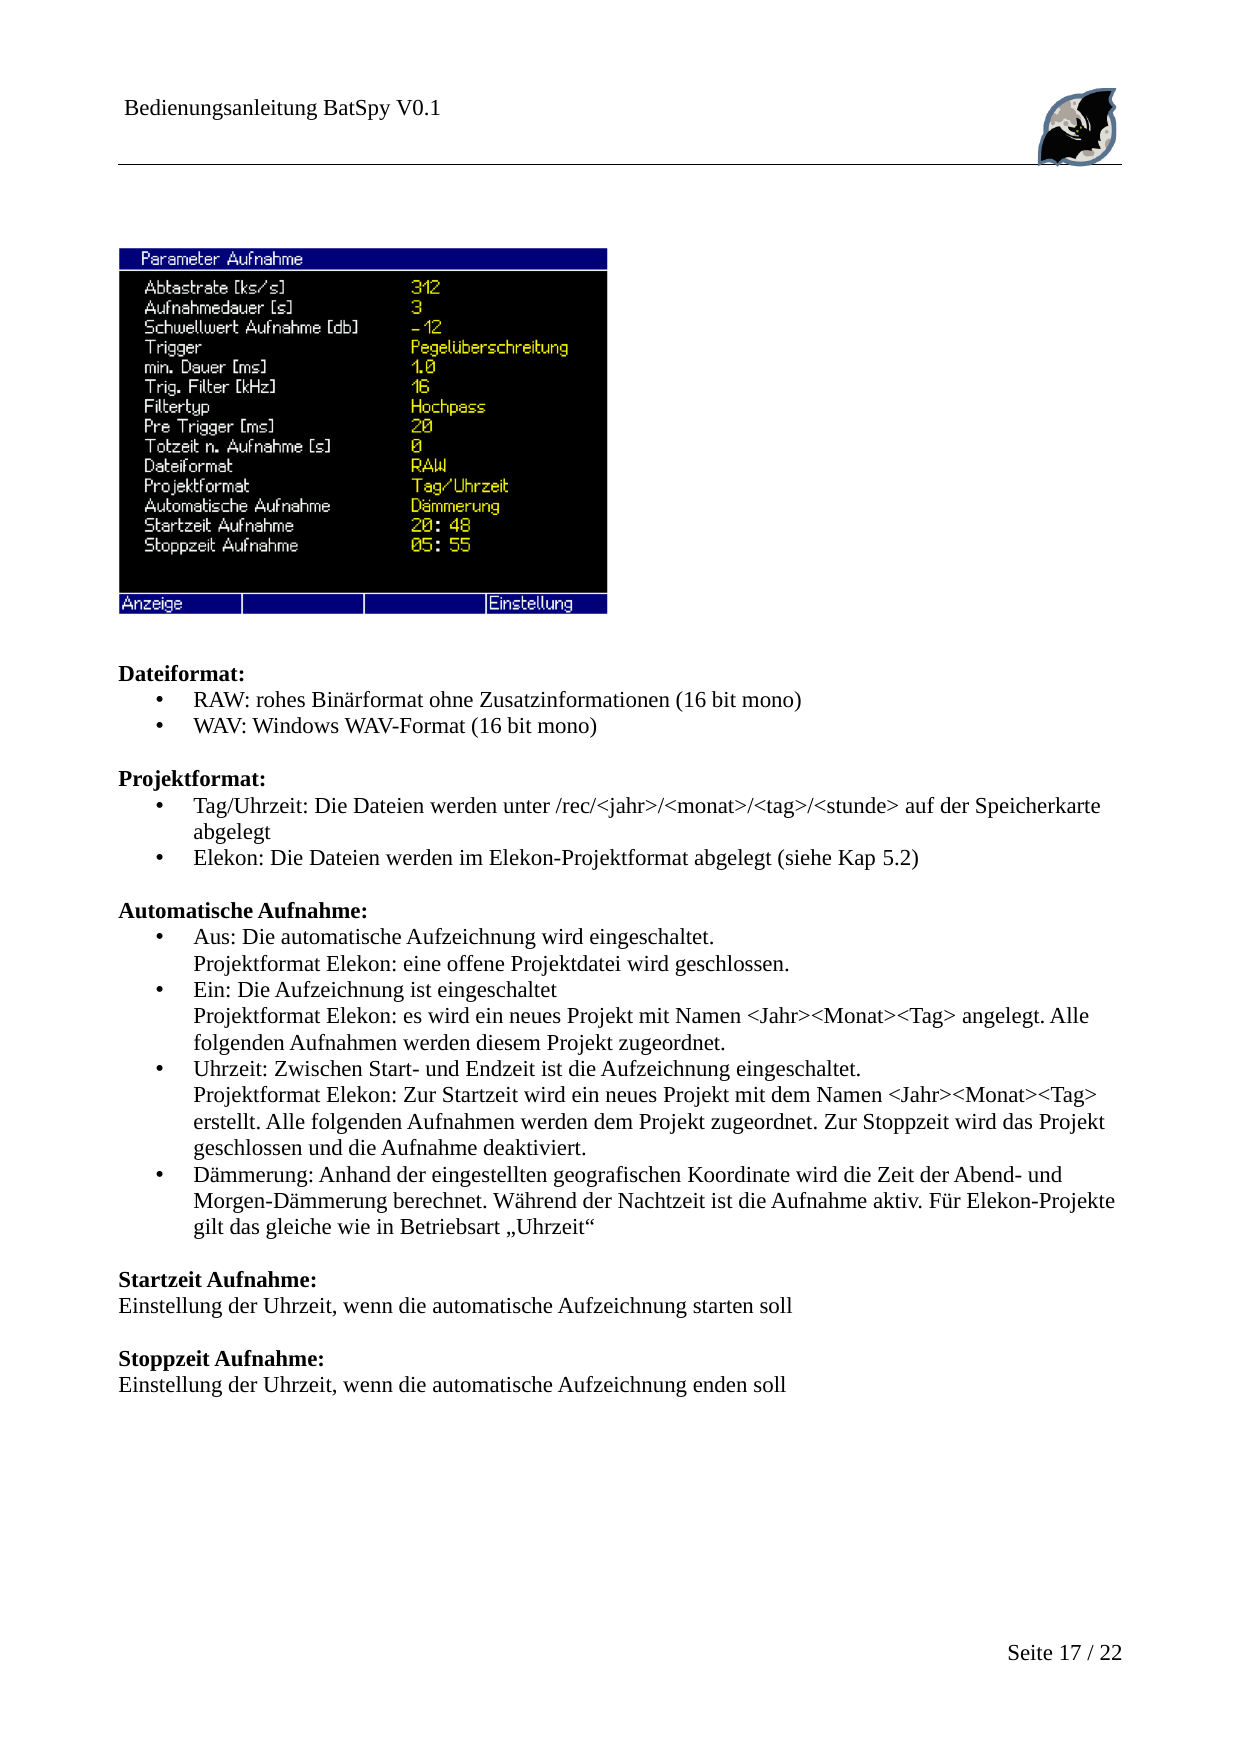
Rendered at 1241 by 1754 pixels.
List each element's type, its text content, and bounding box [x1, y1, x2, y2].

picture [118, 247, 609, 614]
text Dateiformat: [118, 660, 1122, 686]
list Tag/Uhrzeit: Die Dateien werden unter /rec/<jahr>/<monat>/<tag>/<stunde> auf der Speicherkarte abgelegt [156, 792, 1122, 844]
text Projektformat: [118, 765, 1122, 792]
list Elekon: Die Dateien werden im Elekon-Projektformat abgelegt (siehe Kap 5.2) [156, 844, 1122, 871]
text Startzeit Aufnahme: [118, 1266, 1122, 1292]
list RAW: rohes Binärformat ohne Zusatzinformationen (16 bit mono) [156, 686, 1122, 713]
picture [1037, 88, 1117, 167]
list Aus: Die automatische Aufzeichnung wird eingeschaltet. Projektformat Elekon: eine offene Projektdatei wird geschlossen. [156, 923, 1122, 976]
list Dämmerung: Anhand der eingestellten geografischen Koordinate wird die Zeit der Abend- und Morgen-Dämmerung berechnet. Während der Nachtzeit ist die Aufnahme aktiv. Für Elekon-Projekte gilt das gleiche wie in Betriebsart „Uhrzeit“ [156, 1161, 1122, 1240]
text Einstellung der Uhrzeit, wenn die automatische Aufzeichnung starten soll [118, 1292, 1122, 1319]
list WAV: Windows WAV-Format (16 bit mono) [156, 713, 1122, 739]
list Ein: Die Aufzeichnung ist eingeschaltet Projektformat Elekon: es wird ein neues Projekt mit Namen <Jahr><Monat><Tag> angelegt. Alle folgenden Aufnahmen werden diesem Projekt zugeordnet. [156, 976, 1122, 1055]
list Uhrzeit: Zwischen Start- und Endzeit ist die Aufzeichnung eingeschaltet. Projektformat Elekon: Zur Startzeit wird ein neues Projekt mit dem Namen <Jahr><Monat><Tag> erstellt. Alle folgenden Aufnahmen werden dem Projekt zugeordnet. Zur Stoppzeit wird das Projekt geschlossen und die Aufnahme deaktiviert. [156, 1055, 1122, 1161]
text Einstellung der Uhrzeit, wenn die automatische Aufzeichnung enden soll [118, 1371, 1122, 1398]
text Automatische Aufnahme: [118, 897, 1122, 923]
text Stoppzeit Aufnahme: [118, 1345, 1122, 1371]
